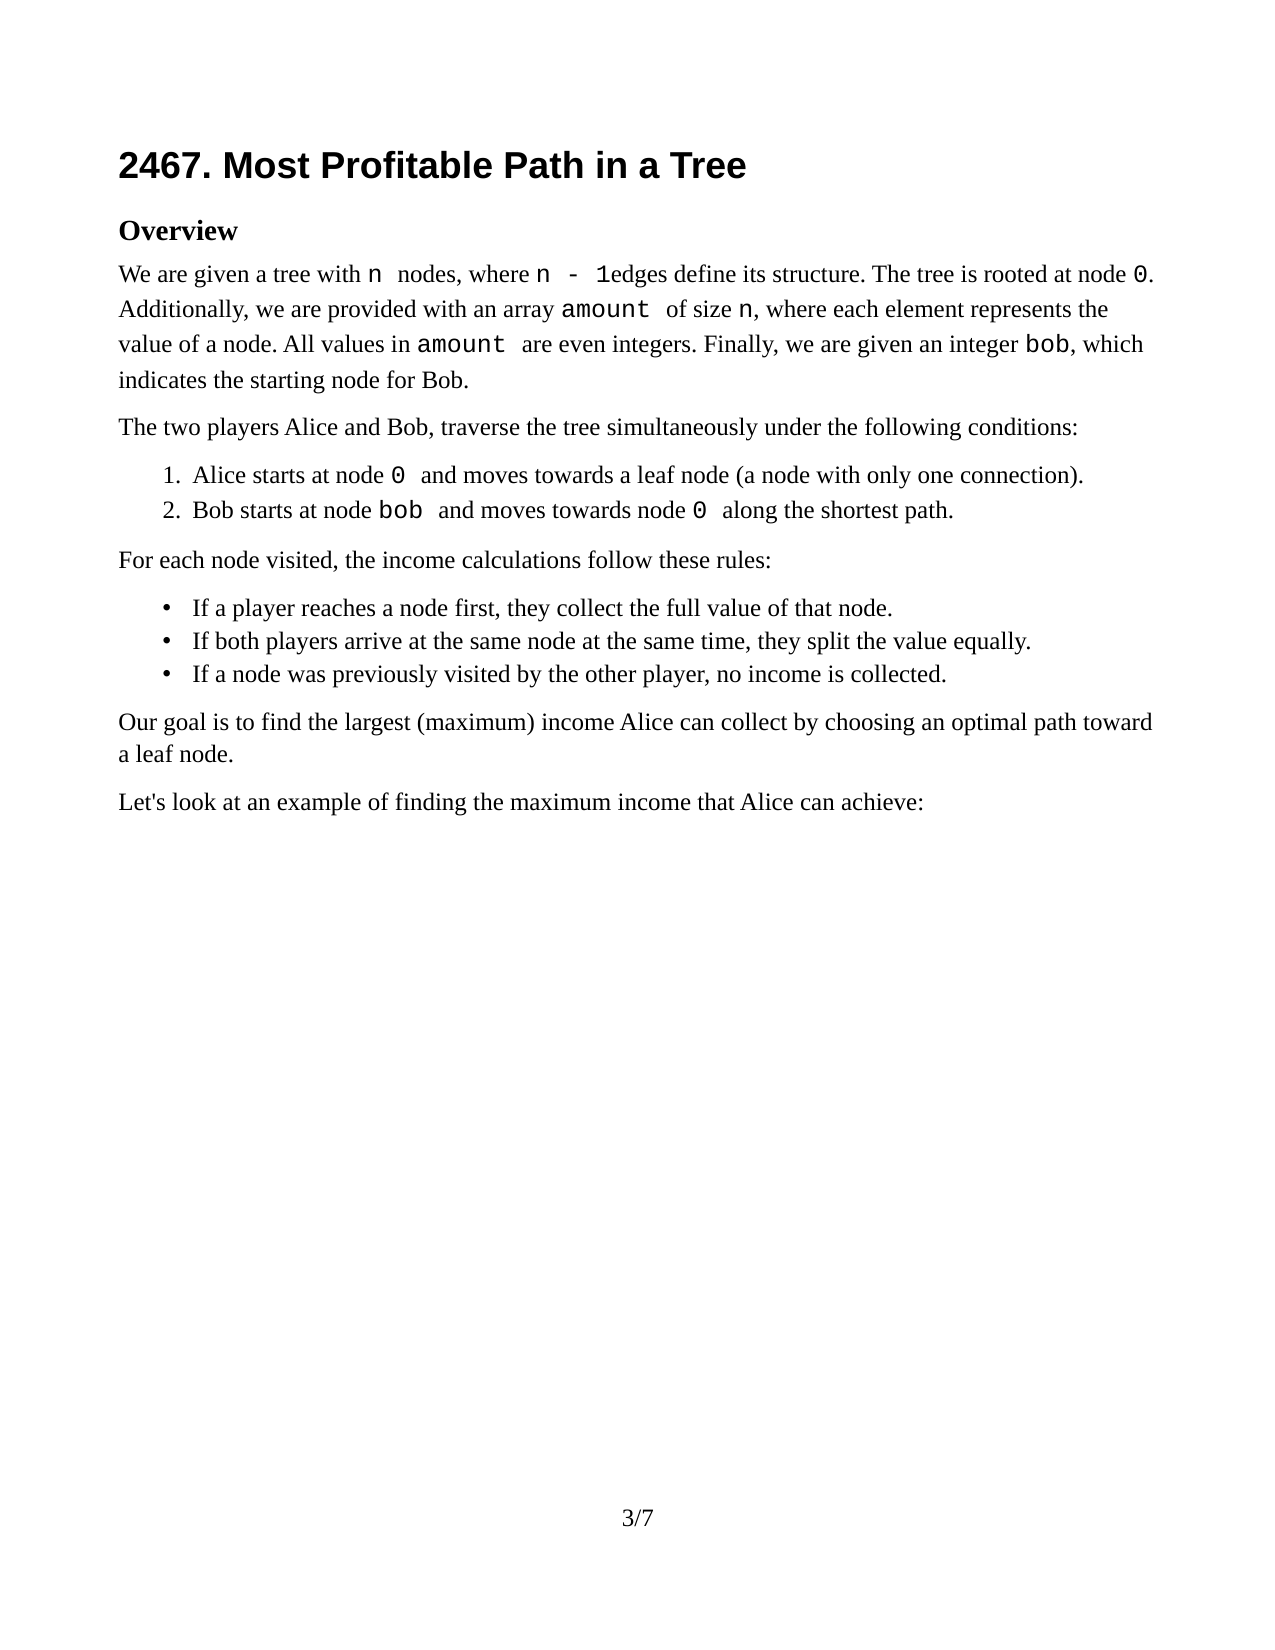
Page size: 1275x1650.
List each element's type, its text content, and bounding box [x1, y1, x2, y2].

text Our goal is to find the largest (maximum) income Alice can collect by choosing an optimal path toward a leaf node. [118, 707, 1157, 768]
list Alice starts at node 0 and moves towards a leaf node (a node with only one connection). [162, 460, 1157, 491]
list If a player reaches a node first, they collect the full value of that node. [162, 593, 1157, 622]
list If a node was previously visited by the other player, no income is collected. [162, 659, 1157, 688]
subtitle Overview [118, 213, 1157, 247]
text The two players Alice and Bob, traverse the tree simultaneously under the following conditions: [118, 412, 1157, 441]
text For each node visited, the income calculations follow these rules: [118, 545, 1157, 574]
list If both players arrive at the same node at the same time, they split the value equally. [162, 626, 1157, 655]
list Bob starts at node bob and moves towards node 0 along the shortest path. [162, 495, 1157, 526]
text Let's look at an example of finding the maximum income that Alice can achieve: [118, 787, 1157, 816]
subtitle 2467. Most Profitable Path in a Tree [118, 143, 1157, 186]
text We are given a tree with n nodes, where n - 1edges define its structure. The tree is rooted at node 0. Additionally, we are provided with an array amount of size n, where each element represents the value of a node. All values in amount are even integers. Finally, we are given an integer bob, which indicates the starting node for Bob. [118, 259, 1157, 393]
